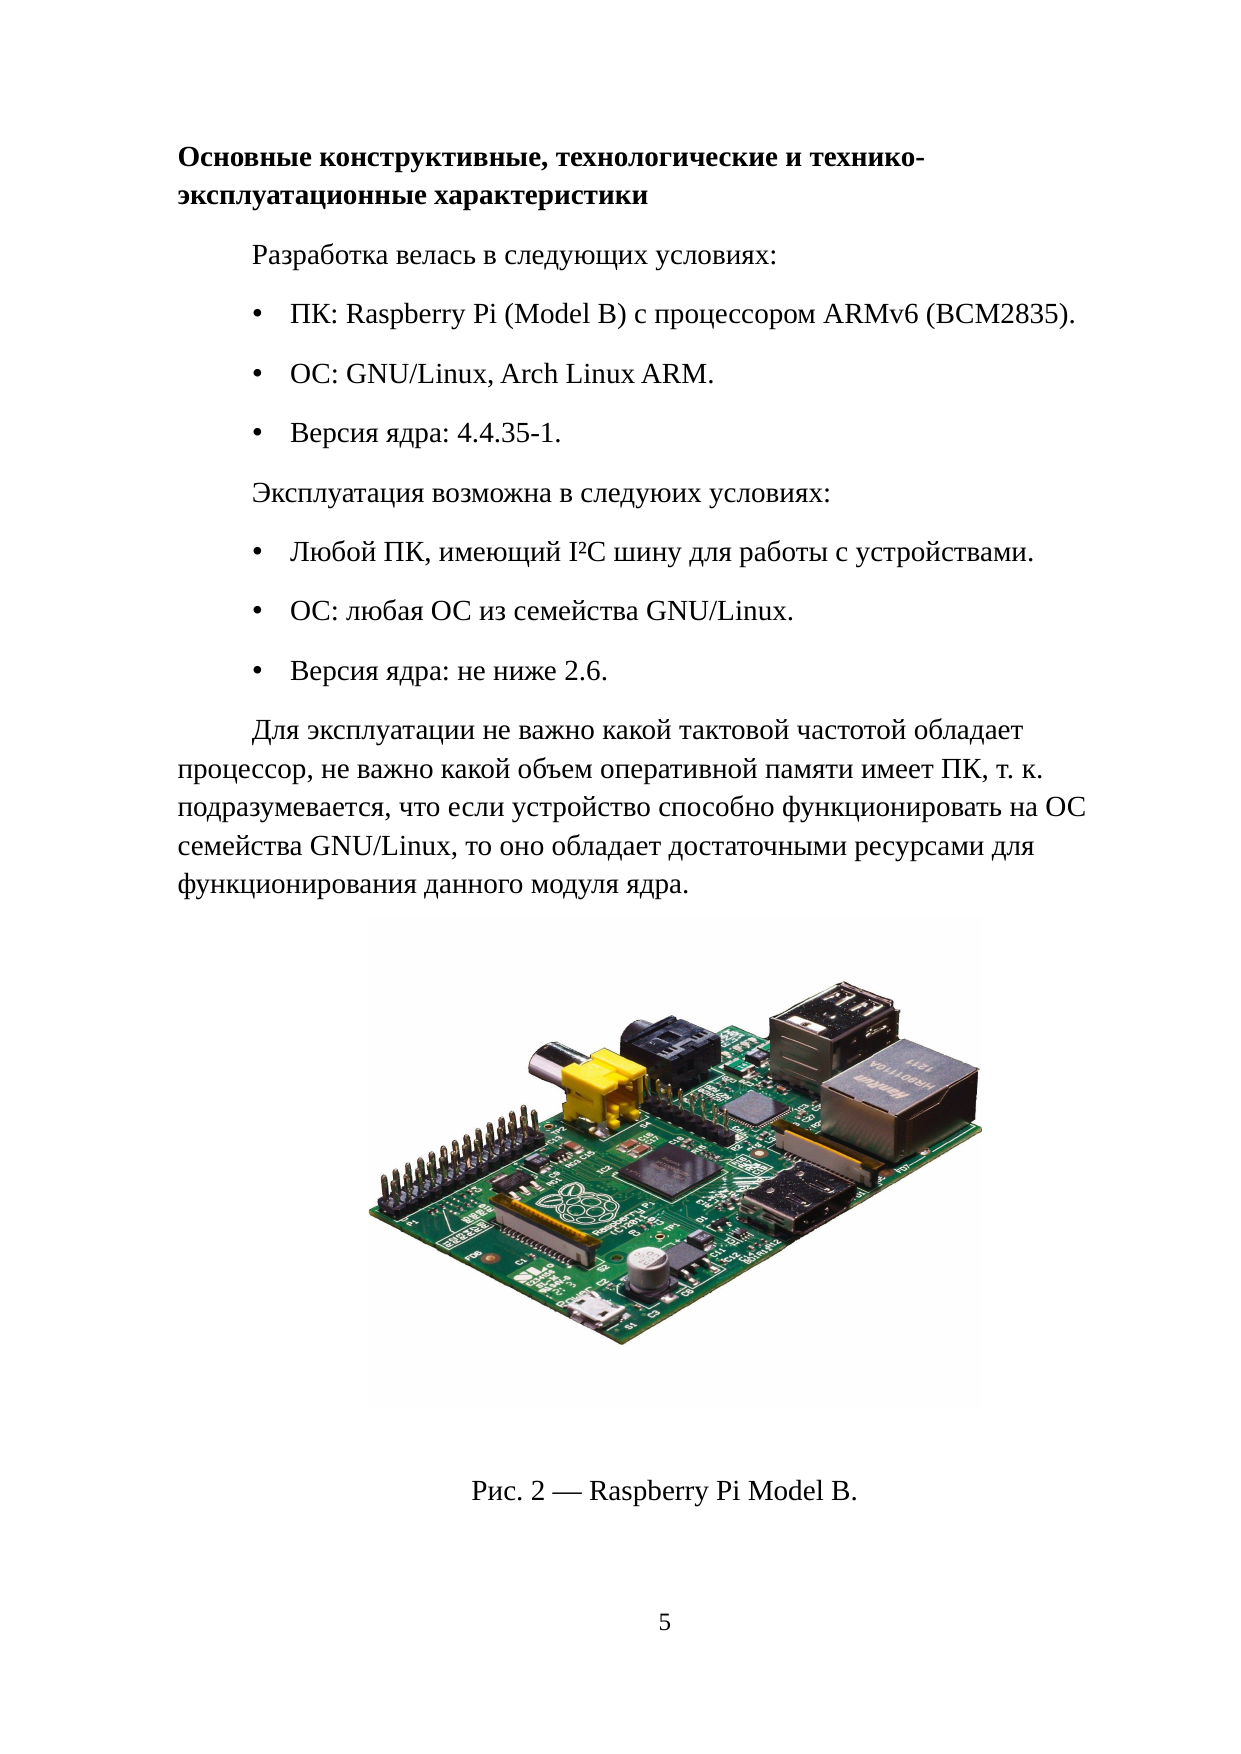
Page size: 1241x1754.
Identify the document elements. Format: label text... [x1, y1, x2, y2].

list Любой ПК, имеющий I²C шину для работы с устройствами. [252, 534, 1152, 568]
list ОС: GNU/Linux, Arch Linux ARM. [252, 356, 1152, 389]
text Разработка велась в следующих условиях: [177, 237, 1152, 270]
list ПК: Raspberry Pi (Model B) с процессором ARMv6 (BCM2835). [252, 296, 1152, 330]
text Эксплуатация возможна в следуюих условиях: [177, 475, 1152, 508]
text Для эксплуатации не важно какой тактовой частотой обладает процессор, не важно какой объем оперативной памяти имеет ПК, т. к. подразумевается, что если устройство способно функционировать на ОС семейства GNU/Linux, то оно обладает достаточными ресурсами для функционирования данного модуля ядра. [177, 712, 1152, 900]
list Версия ядра: 4.4.35-1. [252, 415, 1152, 449]
list ОС: любая ОС из семейства GNU/Linux. [252, 593, 1152, 627]
subtitle Основные конструктивные, технологические и технико-эксплуатационные характеристики [177, 139, 1152, 211]
text Рис. 2 — Raspberry Pi Model B. [177, 1473, 1152, 1506]
picture [368, 917, 982, 1409]
list Версия ядра: не ниже 2.6. [252, 653, 1152, 687]
